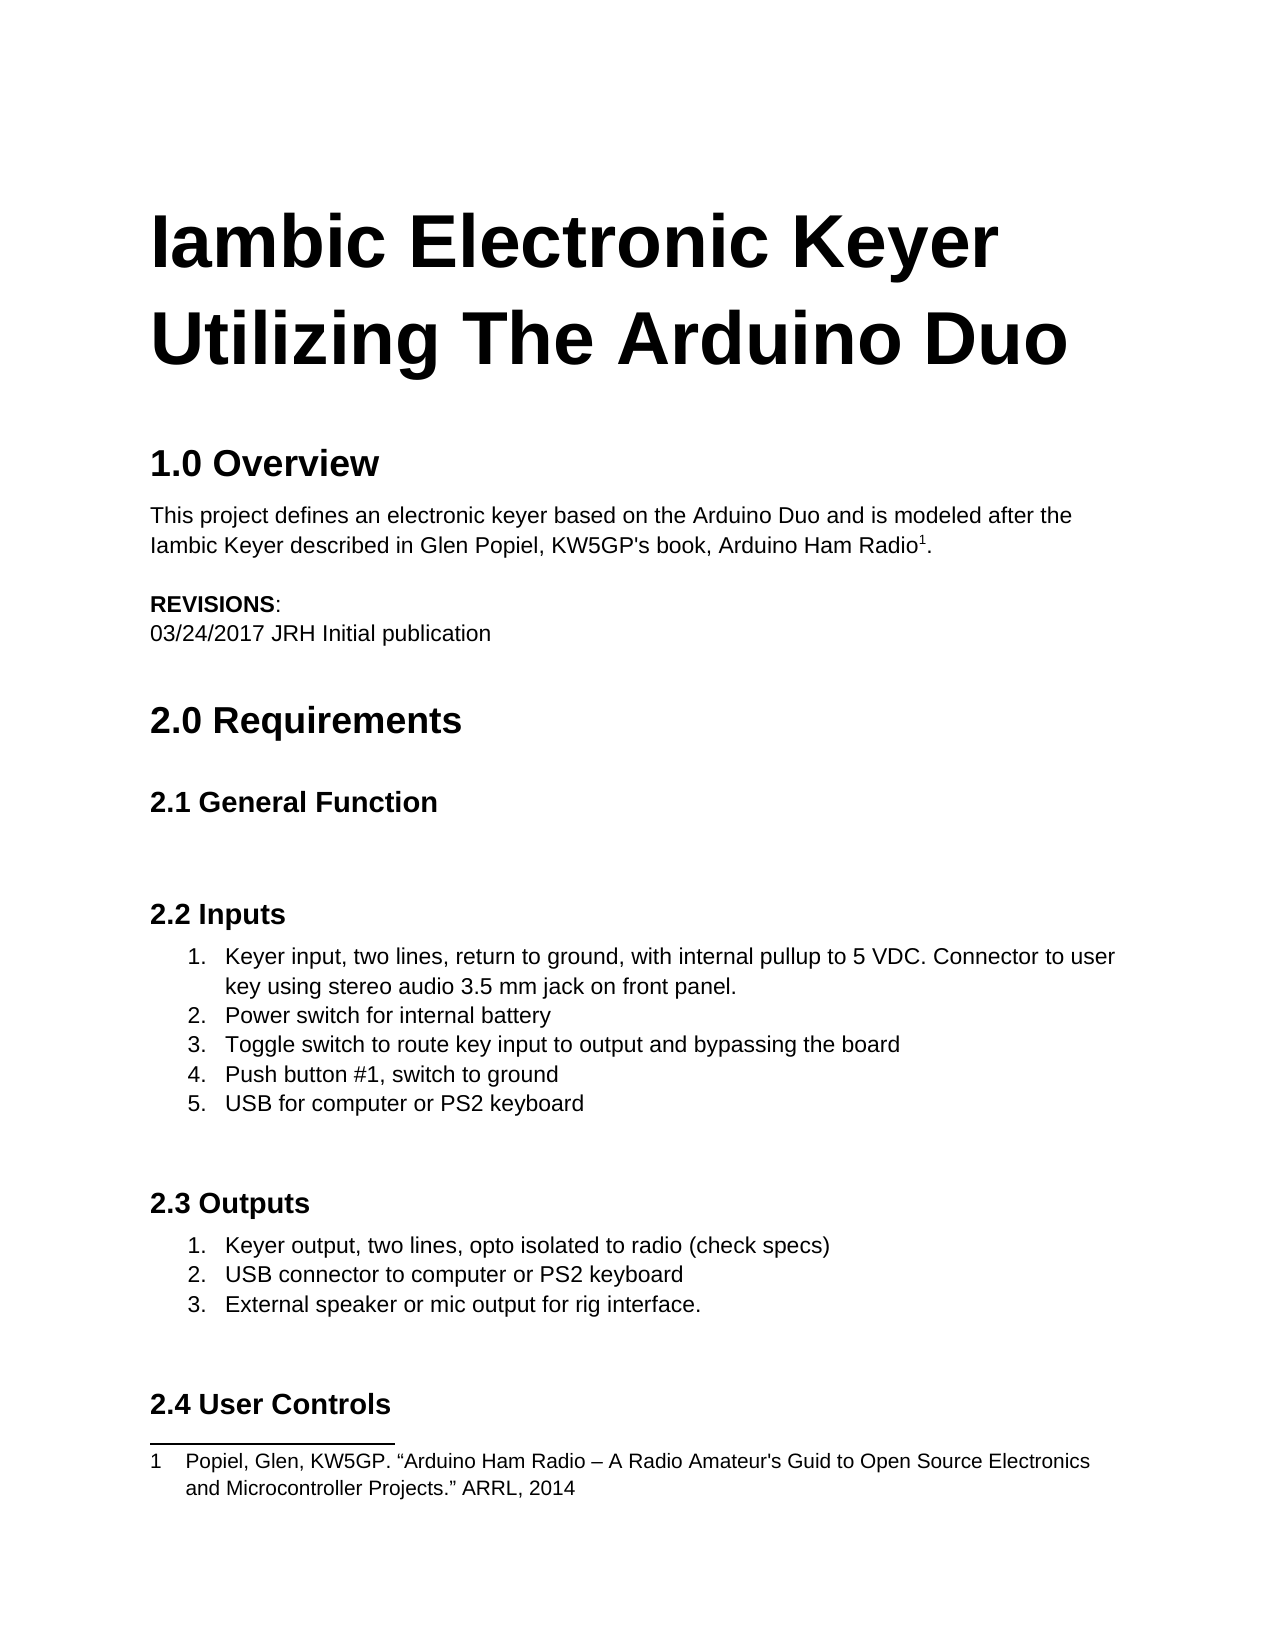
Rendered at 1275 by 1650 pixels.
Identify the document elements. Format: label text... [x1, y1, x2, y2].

text Popiel, Glen, KW5GP. “Arduino Ham Radio – A Radio Amateur's Guid to Open Source Electronics and Microcontroller Projects.” ARRL, 2014 [150, 1450, 1125, 1500]
list External speaker or mic output for rig interface. [187, 1292, 1125, 1317]
subtitle 1.0 Overview [150, 442, 1125, 484]
list Toggle switch to route key input to output and bypassing the board [187, 1032, 1125, 1058]
list Keyer output, two lines, opto isolated to radio (check specs) [187, 1233, 1125, 1258]
subtitle 2.0 Requirements [150, 700, 1125, 742]
list USB connector to computer or PS2 keyboard [187, 1262, 1125, 1288]
subtitle 2.2 Inputs [150, 898, 1125, 931]
subtitle 2.3 Outputs [150, 1187, 1125, 1220]
title Iambic Electronic Keyer Utilizing The Arduino Duo [150, 200, 1125, 380]
text 03/24/2017 JRH Initial publication [150, 621, 1125, 646]
list USB for computer or PS2 keyboard [187, 1091, 1125, 1116]
list Push button #1, switch to ground [187, 1061, 1125, 1087]
subtitle 2.4 User Controls [150, 1388, 1125, 1420]
text This project defines an electronic keyer based on the Arduino Duo and is modeled after the Iambic Keyer described in Glen Popiel, KW5GP's book, Arduino Ham Radio. [150, 503, 1125, 558]
list Power switch for internal battery [187, 1003, 1125, 1028]
list Keyer input, two lines, return to ground, with internal pullup to 5 VDC. Connector to user key using stereo audio 3.5 mm jack on front panel. [187, 944, 1125, 999]
text REVISIONS: [150, 591, 1125, 617]
subtitle 2.1 General Function [150, 786, 1125, 818]
